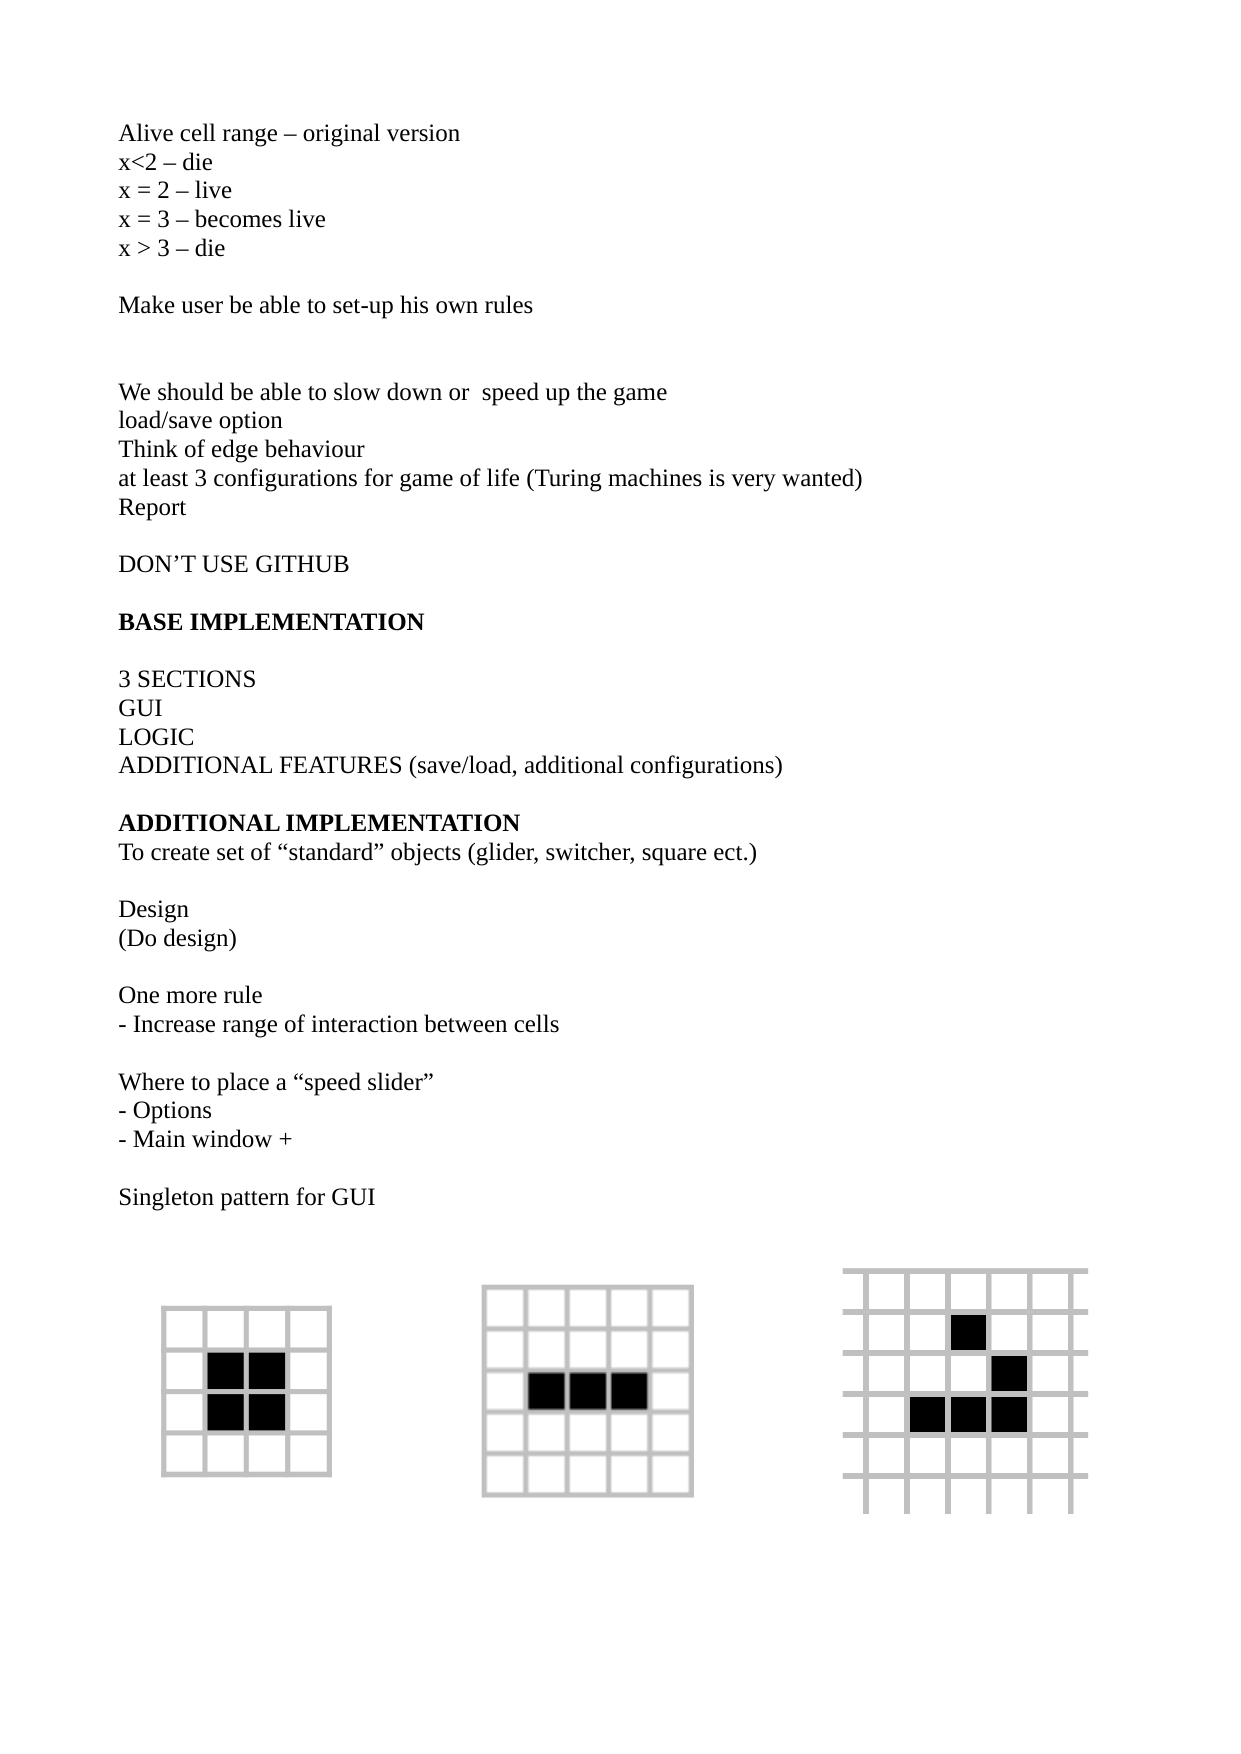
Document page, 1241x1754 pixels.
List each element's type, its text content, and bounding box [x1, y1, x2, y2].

text 3 SECTIONS [118, 636, 1122, 693]
text Where to place a “speed slider” [118, 1067, 1122, 1096]
text Alive cell range – original version [118, 118, 1122, 147]
text ADDITIONAL IMPLEMENTATION [118, 808, 1122, 837]
text load/save option [118, 406, 1122, 434]
text ADDITIONAL FEATURES (save/load, additional configurations) [118, 751, 1122, 779]
text Make user be able to set-up his own rules [118, 291, 1122, 319]
text x<2 – die [118, 147, 1122, 176]
text x = 3 – becomes live [118, 204, 1122, 233]
text Think of edge behaviour [118, 434, 1122, 463]
text Singleton pattern for GUI [118, 1182, 1122, 1577]
text x > 3 – die [118, 233, 1122, 262]
text - Main window + [118, 1124, 1122, 1182]
text Report [118, 492, 1122, 521]
text LOGIC [118, 722, 1122, 751]
text We should be able to slow down or speed up the game [118, 319, 1122, 406]
picture [124, 1221, 1129, 1549]
text GUI [118, 693, 1122, 722]
text - Options [118, 1096, 1122, 1124]
text - Increase range of interaction between cells [118, 1009, 1122, 1038]
text at least 3 configurations for game of life (Turing machines is very wanted) [118, 463, 1122, 492]
text x = 2 – live [118, 176, 1122, 204]
text To create set of “standard” objects (glider, switcher, square ect.) Design (Do design) [118, 837, 1122, 952]
text One more rule [118, 981, 1122, 1009]
text BASE IMPLEMENTATION [118, 607, 1122, 636]
text DON’T USE GITHUB [118, 549, 1122, 607]
